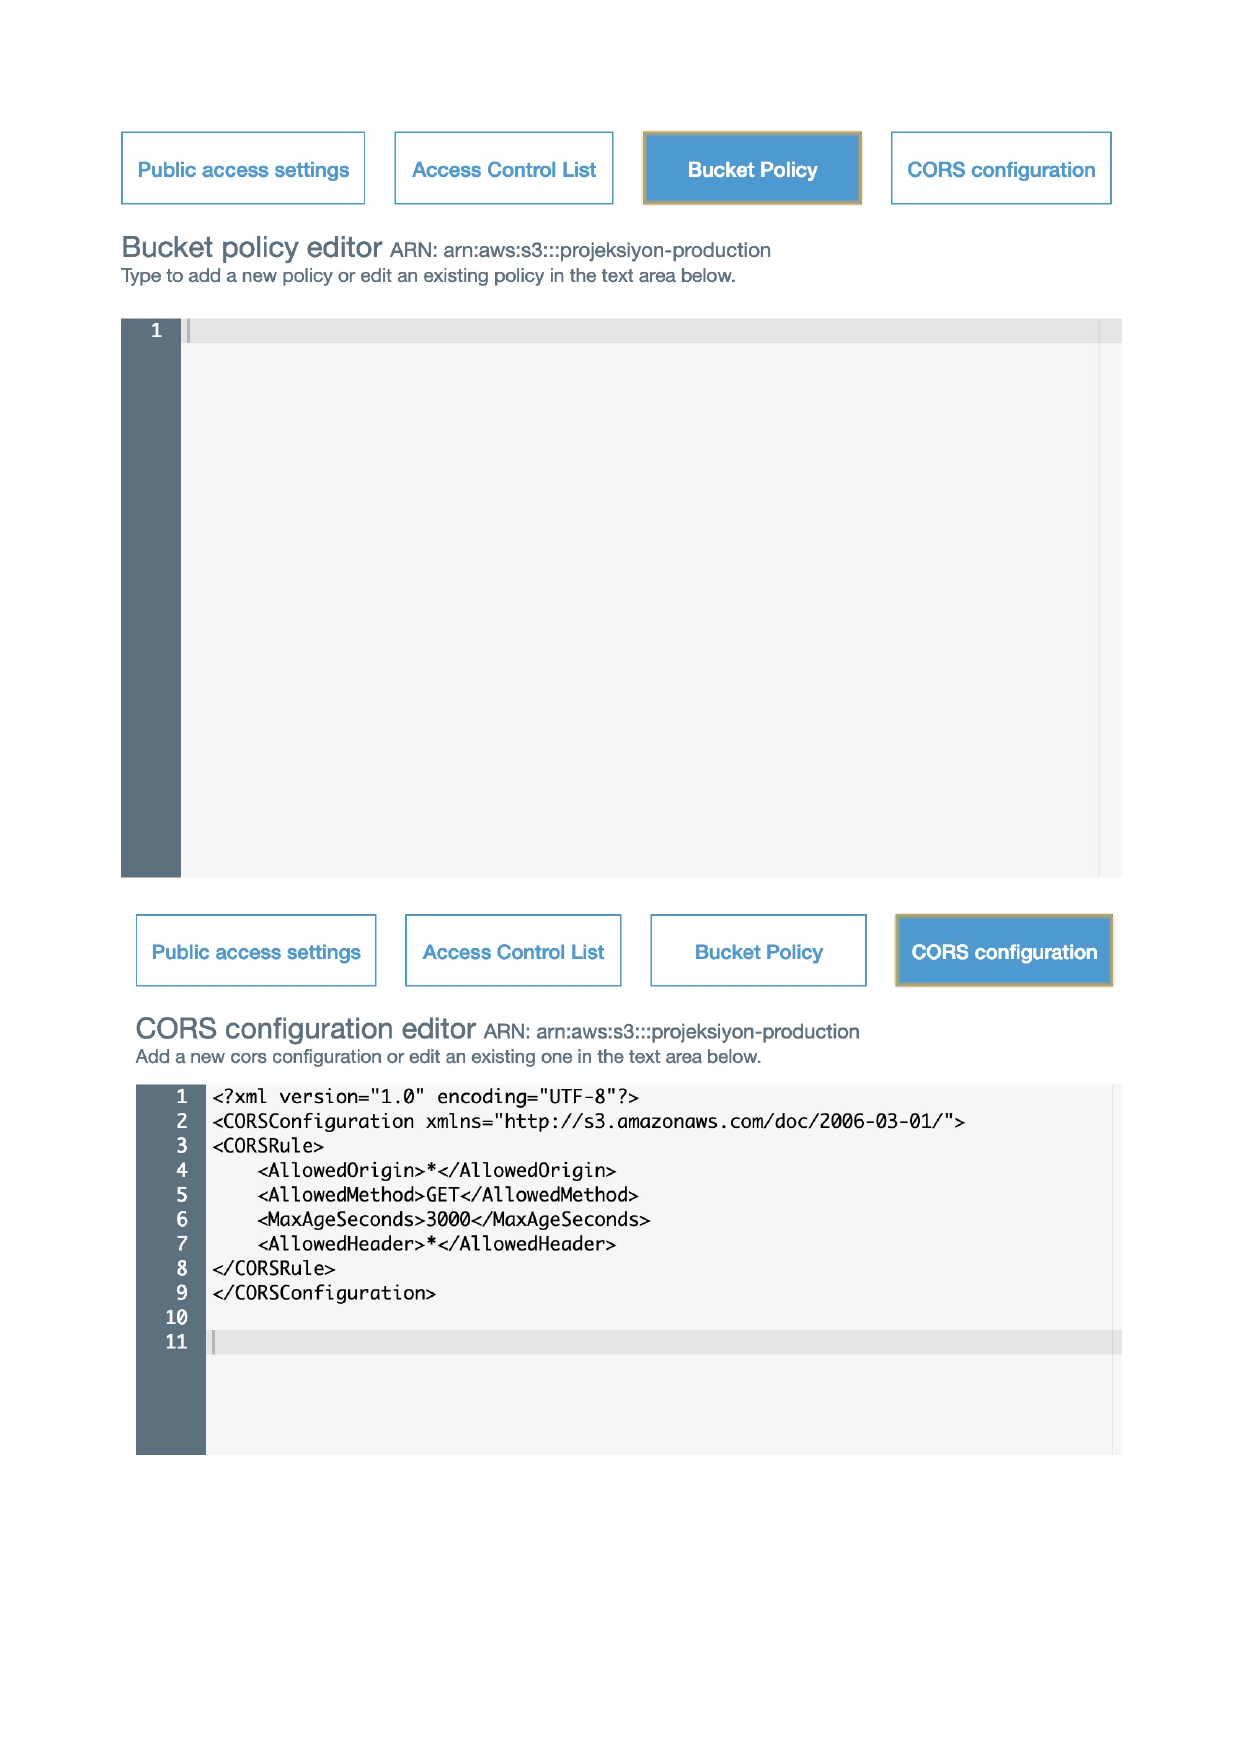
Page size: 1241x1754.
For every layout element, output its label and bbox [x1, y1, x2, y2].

picture [118, 118, 1123, 1455]
